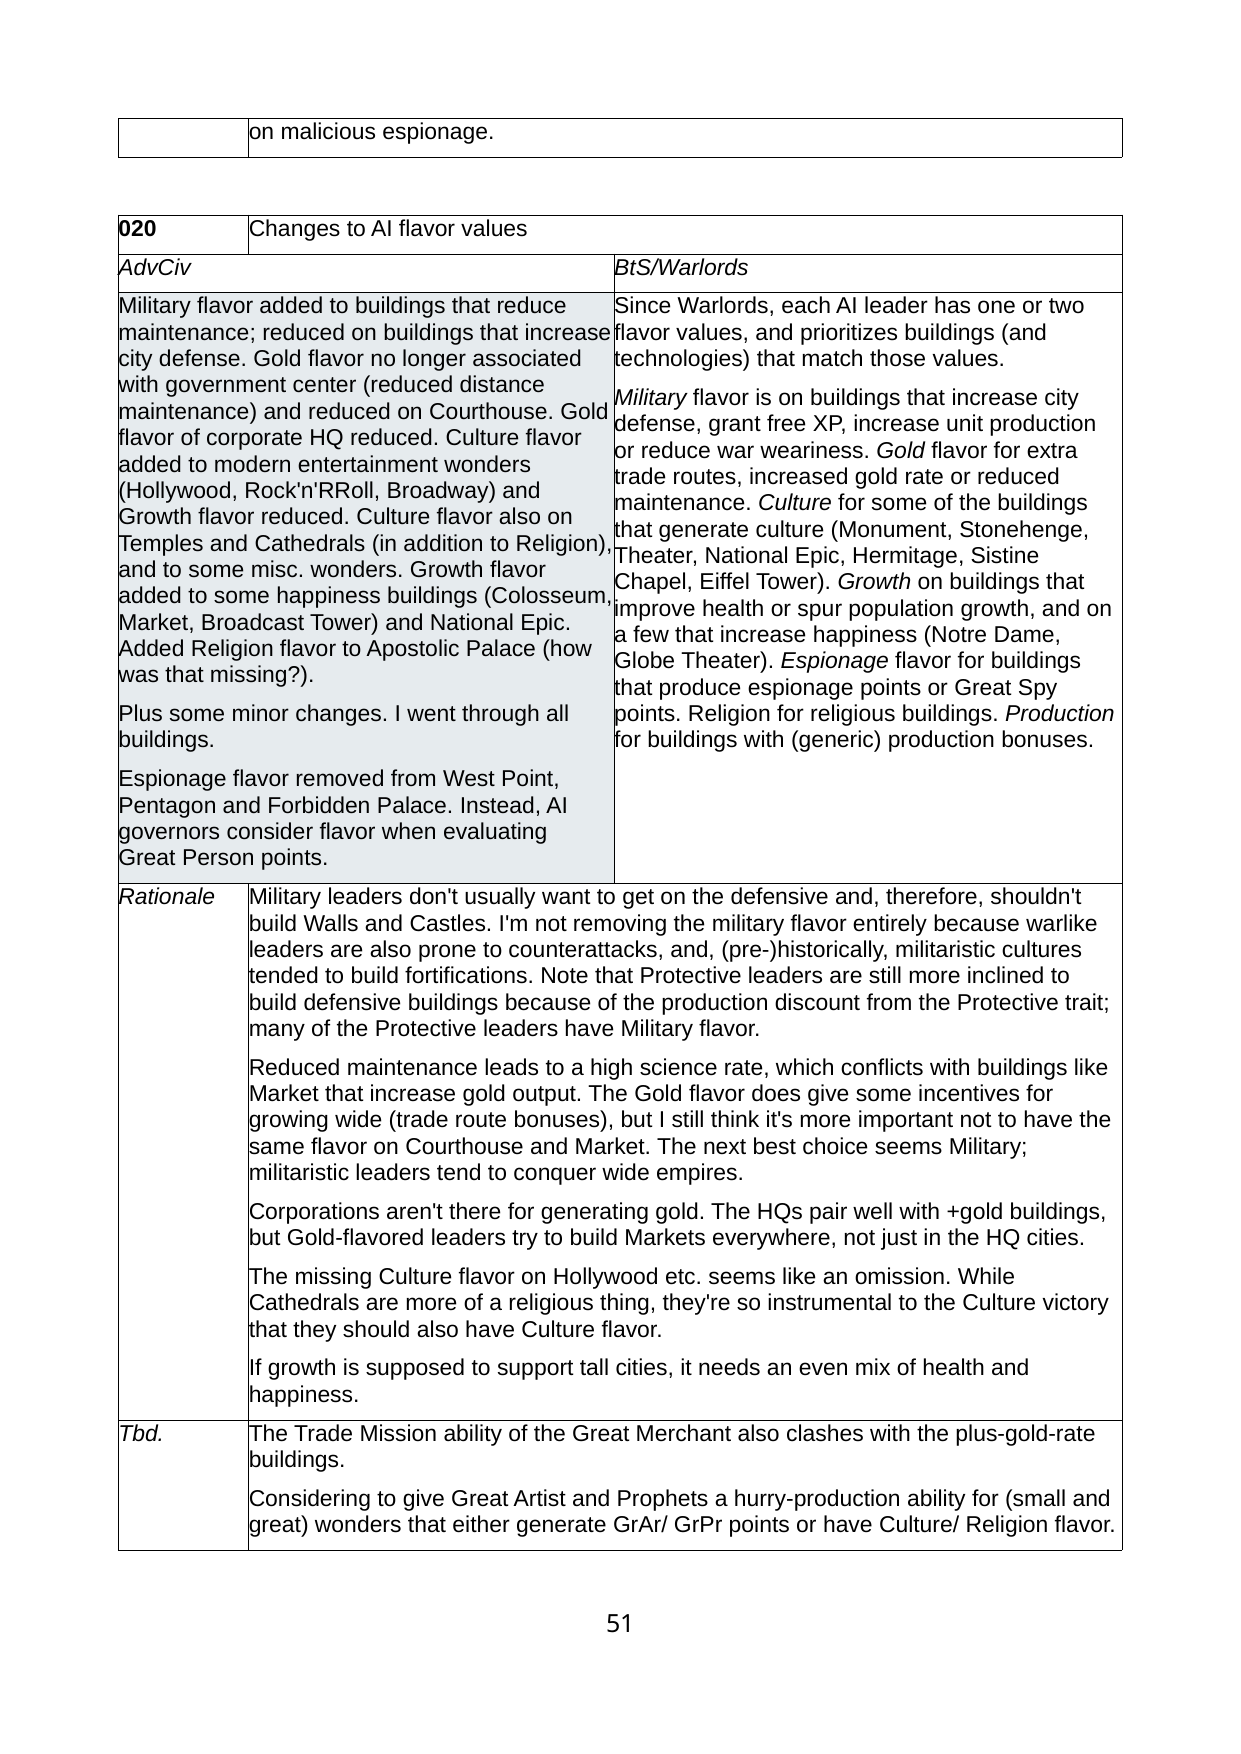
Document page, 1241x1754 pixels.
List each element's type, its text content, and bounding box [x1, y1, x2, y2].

table_cell Since Warlords, each AI leader has one or two flavor values, and prioritizes buildings (and technologies) that match those values. Military flavor is on buildings that increase city defense, grant free XP, increase unit production or reduce war weariness. Gold flavor for extra trade routes, increased gold rate or reduced maintenance. Culture for some of the buildings that generate culture (Monument, Stonehenge, Theater, National Epic, Hermitage, Sistine Chapel, Eiffel Tower). Growth on buildings that improve health or spur population growth, and on a few that increase happiness (Notre Dame, Globe Theater). Espionage flavor for buildings that produce espionage points or Great Spy points. Religion for religious buildings. Production for buildings with (generic) production bonuses. [615, 293, 1122, 883]
table_cell AdvCiv [119, 255, 614, 292]
table_cell on malicious espionage. [249, 119, 1122, 157]
table_cell Tbd. [119, 1421, 248, 1550]
table_cell BtS/Warlords [615, 255, 1122, 292]
table_cell Military flavor added to buildings that reduce maintenance; reduced on buildings that increase city defense. Gold flavor no longer associated with government center (reduced distance maintenance) and reduced on Courthouse. Gold flavor of corporate HQ reduced. Culture flavor added to modern entertainment wonders (Hollywood, Rock'n'RRoll, Broadway) and Growth flavor reduced. Culture flavor also on Temples and Cathedrals (in addition to Religion), and to some misc. wonders. Growth flavor added to some happiness buildings (Colosseum, Market, Broadcast Tower) and National Epic. Added Religion flavor to Apostolic Palace (how was that missing?). Plus some minor changes. I went through all buildings. Espionage flavor removed from West Point, Pentagon and Forbidden Palace. Instead, AI governors consider flavor when evaluating Great Person points. [119, 293, 614, 883]
table_header 020 [119, 216, 248, 253]
table_cell Rationale [119, 884, 248, 1419]
table_header Changes to AI flavor values [249, 216, 1122, 253]
table_cell Military leaders don't usually want to get on the defensive and, therefore, shouldn't build Walls and Castles. I'm not removing the military flavor entirely because warlike leaders are also prone to counterattacks, and, (pre-)historically, militaristic cultures tended to build fortifications. Note that Protective leaders are still more inclined to build defensive buildings because of the production discount from the Protective trait; many of the Protective leaders have Military flavor. Reduced maintenance leads to a high science rate, which conflicts with buildings like Market that increase gold output. The Gold flavor does give some incentives for growing wide (trade route bonuses), but I still think it's more important not to have the same flavor on Courthouse and Market. The next best choice seems Military; militaristic leaders tend to conquer wide empires. Corporations aren't there for generating gold. The HQs pair well with +gold buildings, but Gold-flavored leaders try to build Markets everywhere, not just in the HQ cities. The missing Culture flavor on Hollywood etc. seems like an omission. While Cathedrals are more of a religious thing, they're so instrumental to the Culture victory that they should also have Culture flavor. If growth is supposed to support tall cities, it needs an even mix of health and happiness. [249, 884, 1122, 1419]
table_cell The Trade Mission ability of the Great Merchant also clashes with the plus-gold-rate buildings. Considering to give Great Artist and Prophets a hurry-production ability for (small and great) wonders that either generate GrAr/ GrPr points or have Culture/ Religion flavor. [249, 1421, 1122, 1550]
table_cell [119, 119, 248, 157]
